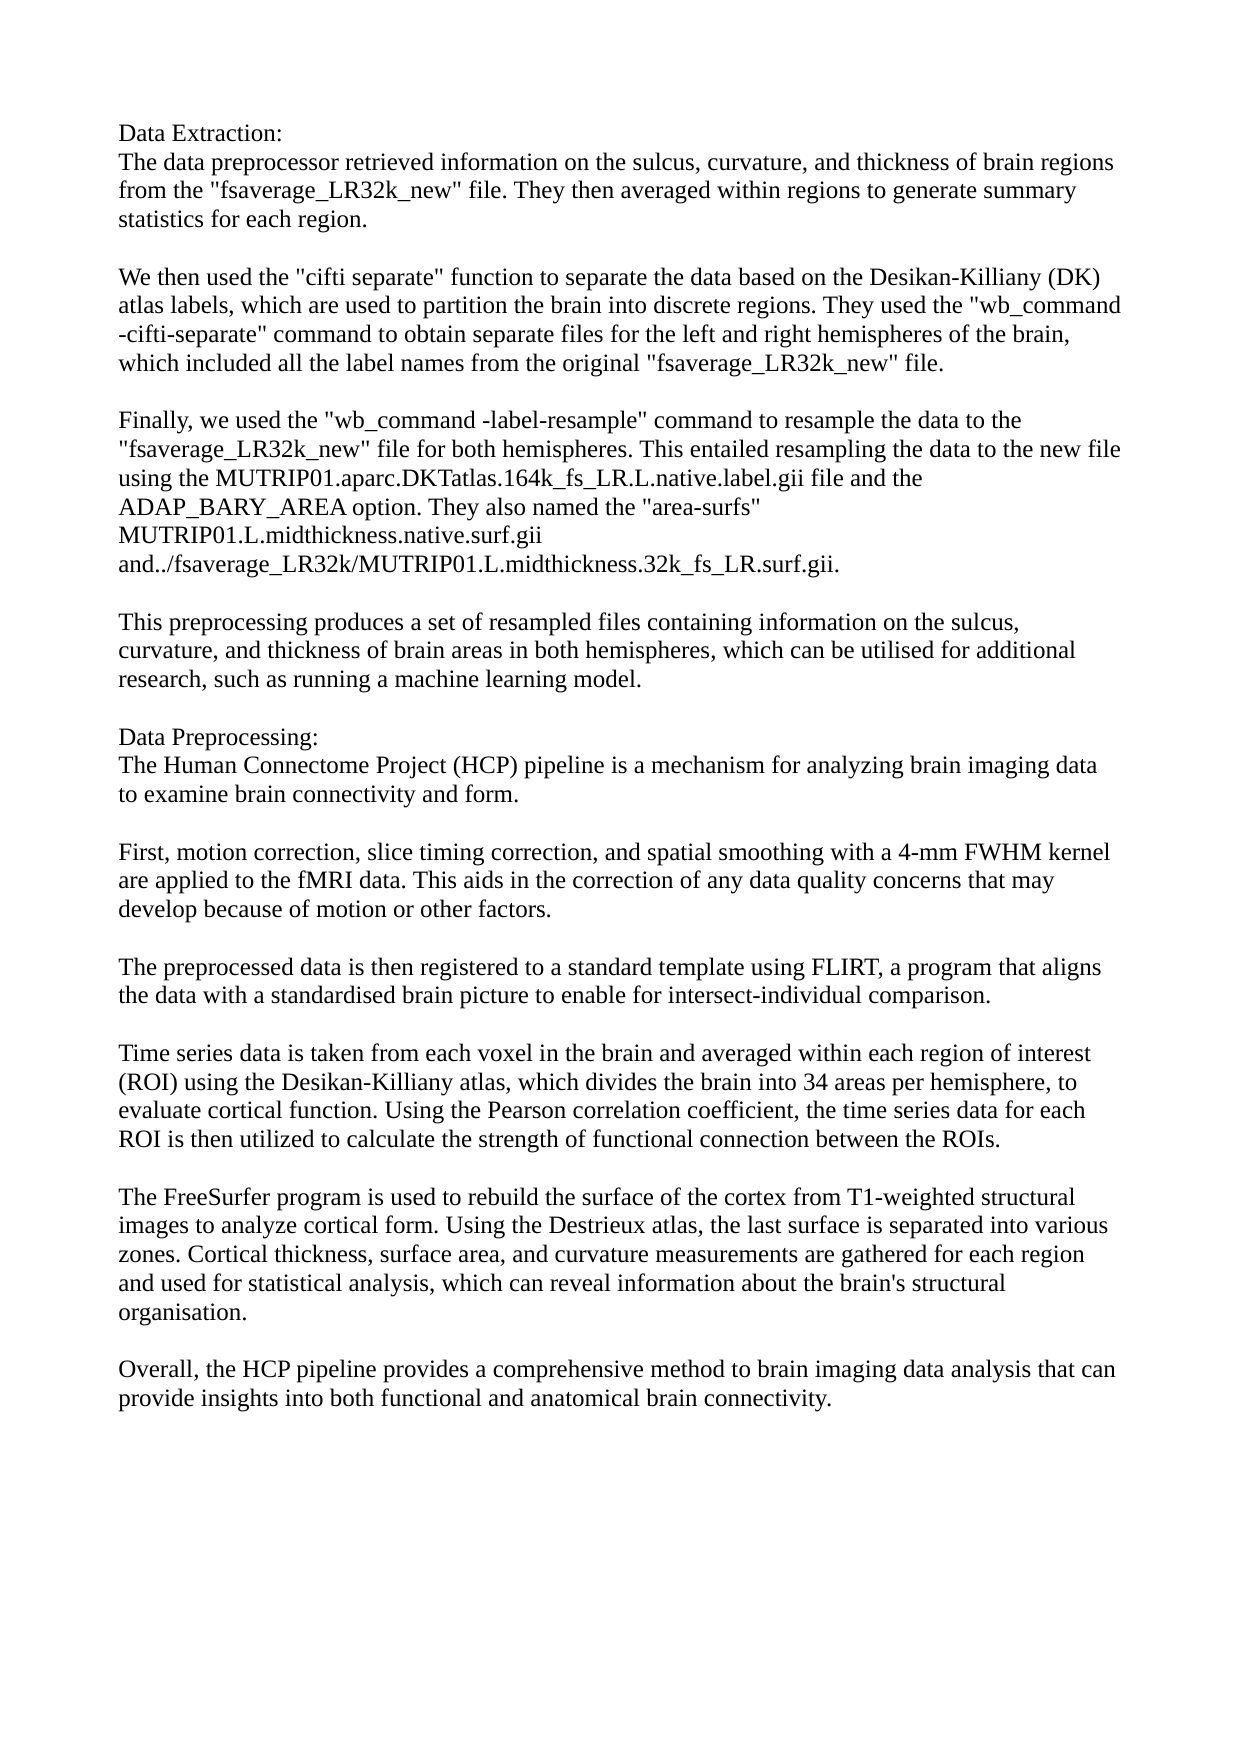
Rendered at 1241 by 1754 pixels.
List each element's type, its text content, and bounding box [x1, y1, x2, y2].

text This preprocessing produces a set of resampled files containing information on the sulcus, curvature, and thickness of brain areas in both hemispheres, which can be utilised for additional research, such as running a machine learning model. [118, 607, 1122, 693]
text Data Preprocessing: [118, 722, 1122, 751]
text The data preprocessor retrieved information on the sulcus, curvature, and thickness of brain regions from the "fsaverage_LR32k_new" file. They then averaged within regions to generate summary statistics for each region. [118, 147, 1122, 233]
text Finally, we used the "wb_command -label-resample" command to resample the data to the "fsaverage_LR32k_new" file for both hemispheres. This entailed resampling the data to the new file using the MUTRIP01.aparc.DKTatlas.164k_fs_LR.L.native.label.gii file and the ADAP_BARY_AREA option. They also named the "area-surfs" MUTRIP01.L.midthickness.native.surf.gii and../fsaverage_LR32k/MUTRIP01.L.midthickness.32k_fs_LR.surf.gii. [118, 406, 1122, 578]
text Overall, the HCP pipeline provides a comprehensive method to brain imaging data analysis that can provide insights into both functional and anatomical brain connectivity. [118, 1354, 1122, 1412]
text The Human Connectome Project (HCP) pipeline is a mechanism for analyzing brain imaging data to examine brain connectivity and form. [118, 751, 1122, 808]
text The preprocessed data is then registered to a standard template using FLIRT, a program that aligns the data with a standardised brain picture to enable for intersect-individual comparison. [118, 952, 1122, 1009]
text The FreeSurfer program is used to rebuild the surface of the cortex from T1-weighted structural images to analyze cortical form. Using the Destrieux atlas, the last surface is separated into various zones. Cortical thickness, surface area, and curvature measurements are gathered for each region and used for statistical analysis, which can reveal information about the brain's structural organisation. [118, 1182, 1122, 1326]
text Time series data is taken from each voxel in the brain and averaged within each region of interest (ROI) using the Desikan-Killiany atlas, which divides the brain into 34 areas per hemisphere, to evaluate cortical function. Using the Pearson correlation coefficient, the time series data for each ROI is then utilized to calculate the strength of functional connection between the ROIs. [118, 1038, 1122, 1153]
text First, motion correction, slice timing correction, and spatial smoothing with a 4-mm FWHM kernel are applied to the fMRI data. This aids in the correction of any data quality concerns that may develop because of motion or other factors. [118, 837, 1122, 923]
text Data Extraction: [118, 118, 1122, 147]
text We then used the "cifti separate" function to separate the data based on the Desikan-Killiany (DK) atlas labels, which are used to partition the brain into discrete regions. They used the "wb_command -cifti-separate" command to obtain separate files for the left and right hemispheres of the brain, which included all the label names from the original "fsaverage_LR32k_new" file. [118, 262, 1122, 377]
